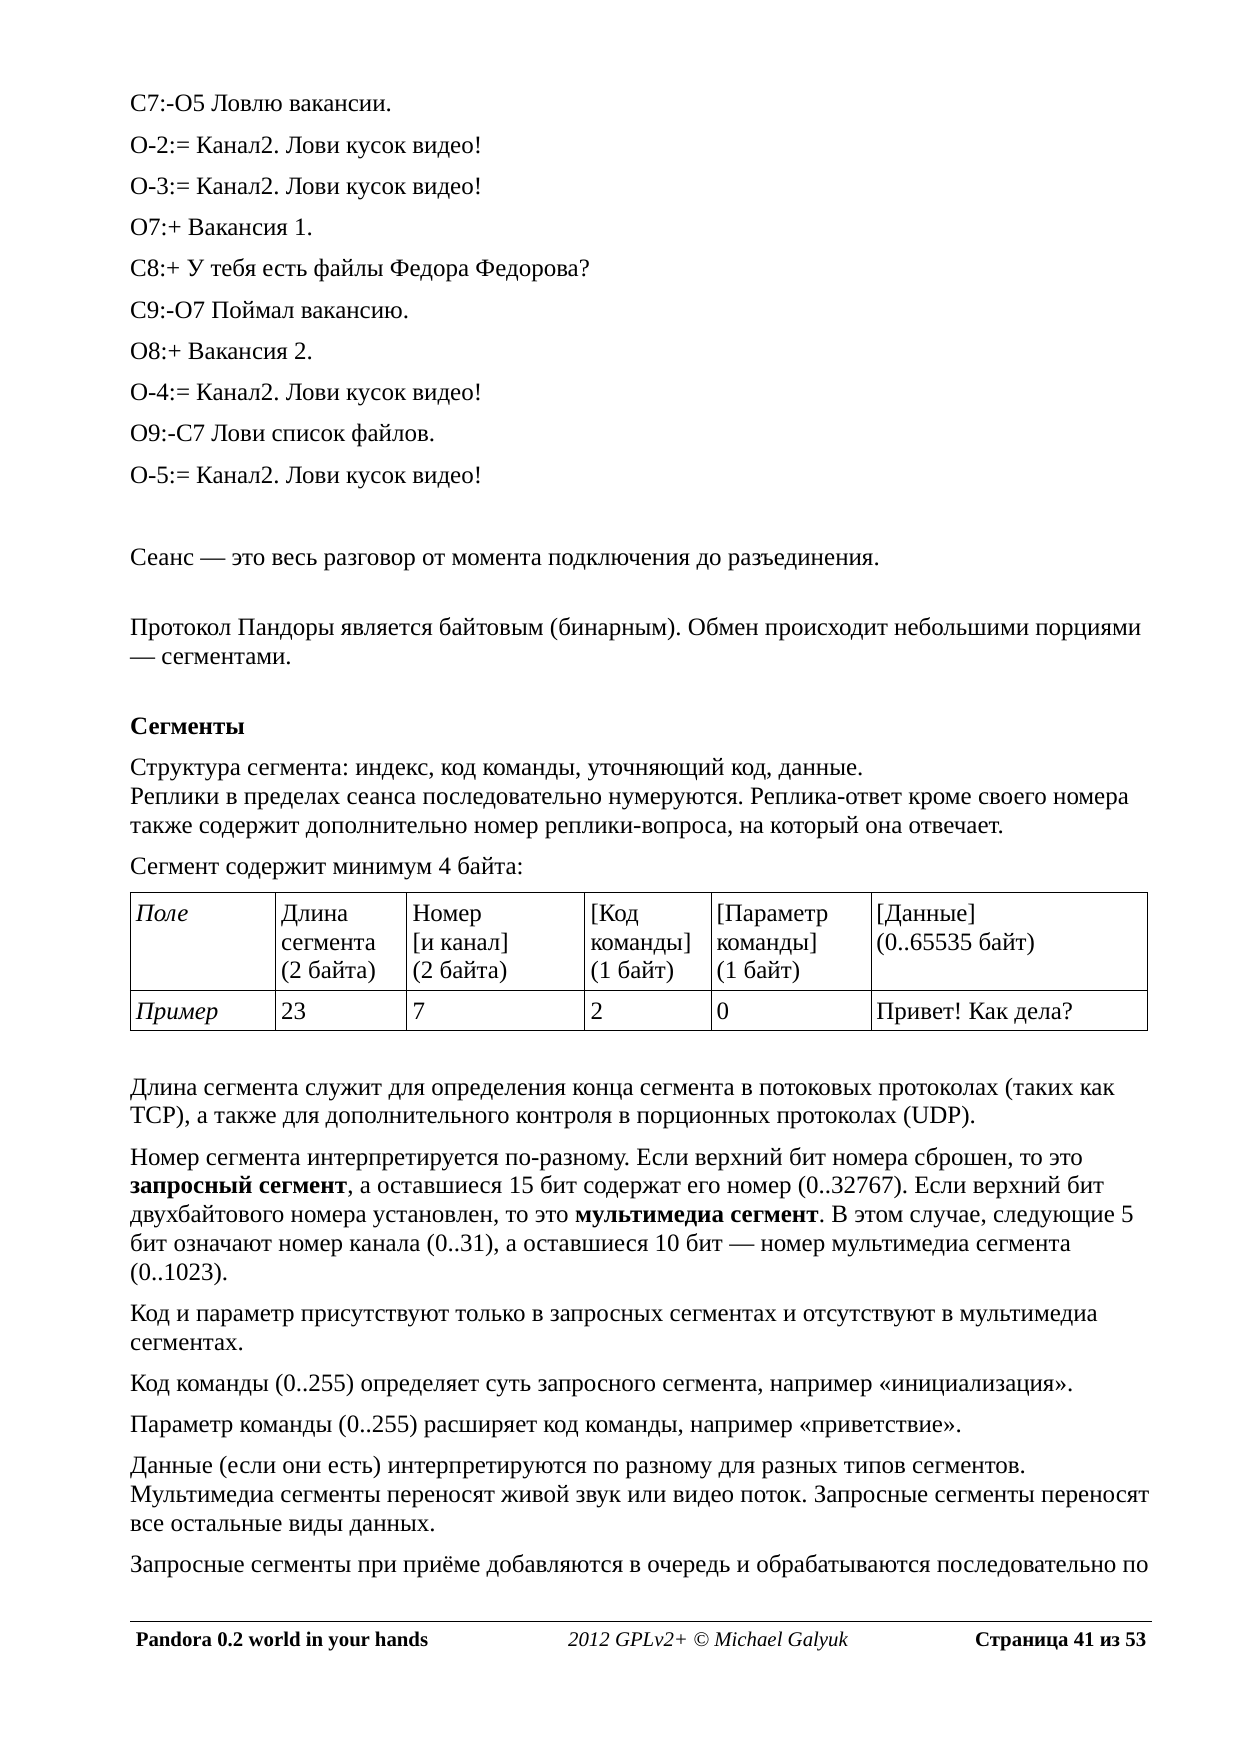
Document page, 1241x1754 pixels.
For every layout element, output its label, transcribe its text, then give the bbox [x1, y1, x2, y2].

text Параметр команды (0..255) расширяет код команды, например «приветствие». [130, 1409, 1152, 1438]
text С9:-О7 Поймал вакансию. [130, 295, 1152, 323]
table_header Поле [131, 893, 275, 990]
text О-2:= Канал2. Лови кусок видео! [130, 130, 1152, 158]
table_cell Привет! Как дела? [872, 991, 1147, 1030]
table_cell 2 [585, 991, 711, 1030]
text С8:+ У тебя есть файлы Федора Федорова? [130, 253, 1152, 282]
text Данные (если они есть) интерпретируются по разному для разных типов сегментов. Мультимедиа сегменты переносят живой звук или видео поток. Запросные сегменты переносят все остальные виды данных. [130, 1451, 1152, 1537]
text Реплики в пределах сеанса последовательно нумеруются. Реплика-ответ кроме своего номера также содержит дополнительно номер реплики-вопроса, на который она отвечает. [130, 781, 1152, 838]
text Длина сегмента служит для определения конца сегмента в потоковых протоколах (таких как TCP), а также для дополнительного контроля в порционных протоколах (UDP). [130, 1072, 1152, 1129]
text Номер сегмента интерпретируется по-разному. Если верхний бит номера сброшен, то это запросный сегмент, а оставшиеся 15 бит содержат его номер (0..32767). Если верхний бит двухбайтового номера установлен, то это мультимедиа сегмент. В этом случае, следующие 5 бит означают номер канала (0..31), а оставшиеся 10 бит — номер мультимедиа сегмента (0..1023). [130, 1142, 1152, 1286]
text Код и параметр присутствуют только в запросных сегментах и отсутствуют в мультимедиа сегментах. [130, 1298, 1152, 1356]
text О-3:= Канал2. Лови кусок видео! [130, 171, 1152, 200]
text О8:+ Вакансия 2. [130, 336, 1152, 365]
table_header Длина сегмента (2 байта) [276, 893, 406, 990]
table_cell 0 [712, 991, 871, 1030]
text О7:+ Вакансия 1. [130, 212, 1152, 241]
text Протокол Пандоры является байтовым (бинарным). Обмен происходит небольшими порциями — сегментами. [130, 612, 1152, 670]
text Структура сегмента: индекс, код команды, уточняющий код, данные. [130, 752, 1152, 781]
table_header [Параметр команды] (1 байт) [712, 893, 871, 990]
text Код команды (0..255) определяет суть запросного сегмента, например «инициализация». [130, 1368, 1152, 1397]
text Сеанс — это весь разговор от момента подключения до разъединения. [130, 542, 1152, 571]
text Сегменты [130, 711, 1152, 740]
text О-5:= Канал2. Лови кусок видео! [130, 460, 1152, 488]
table_cell 7 [407, 991, 584, 1030]
text С7:-O5 Ловлю вакансии. [130, 88, 1152, 117]
table_header [Данные] (0..65535 байт) [872, 893, 1147, 990]
table_cell 23 [276, 991, 406, 1030]
text Сегмент содержит минимум 4 байта: [130, 851, 1152, 880]
text Запросные сегменты при приёме добавляются в очередь и обрабатываются последовательно по [130, 1549, 1152, 1578]
text О9:-С7 Лови список файлов. [130, 418, 1152, 447]
table_header [Код команды] (1 байт) [585, 893, 711, 990]
table_cell Пример [131, 991, 275, 1030]
table_header Номер [и канал] (2 байта) [407, 893, 584, 990]
text О-4:= Канал2. Лови кусок видео! [130, 377, 1152, 406]
